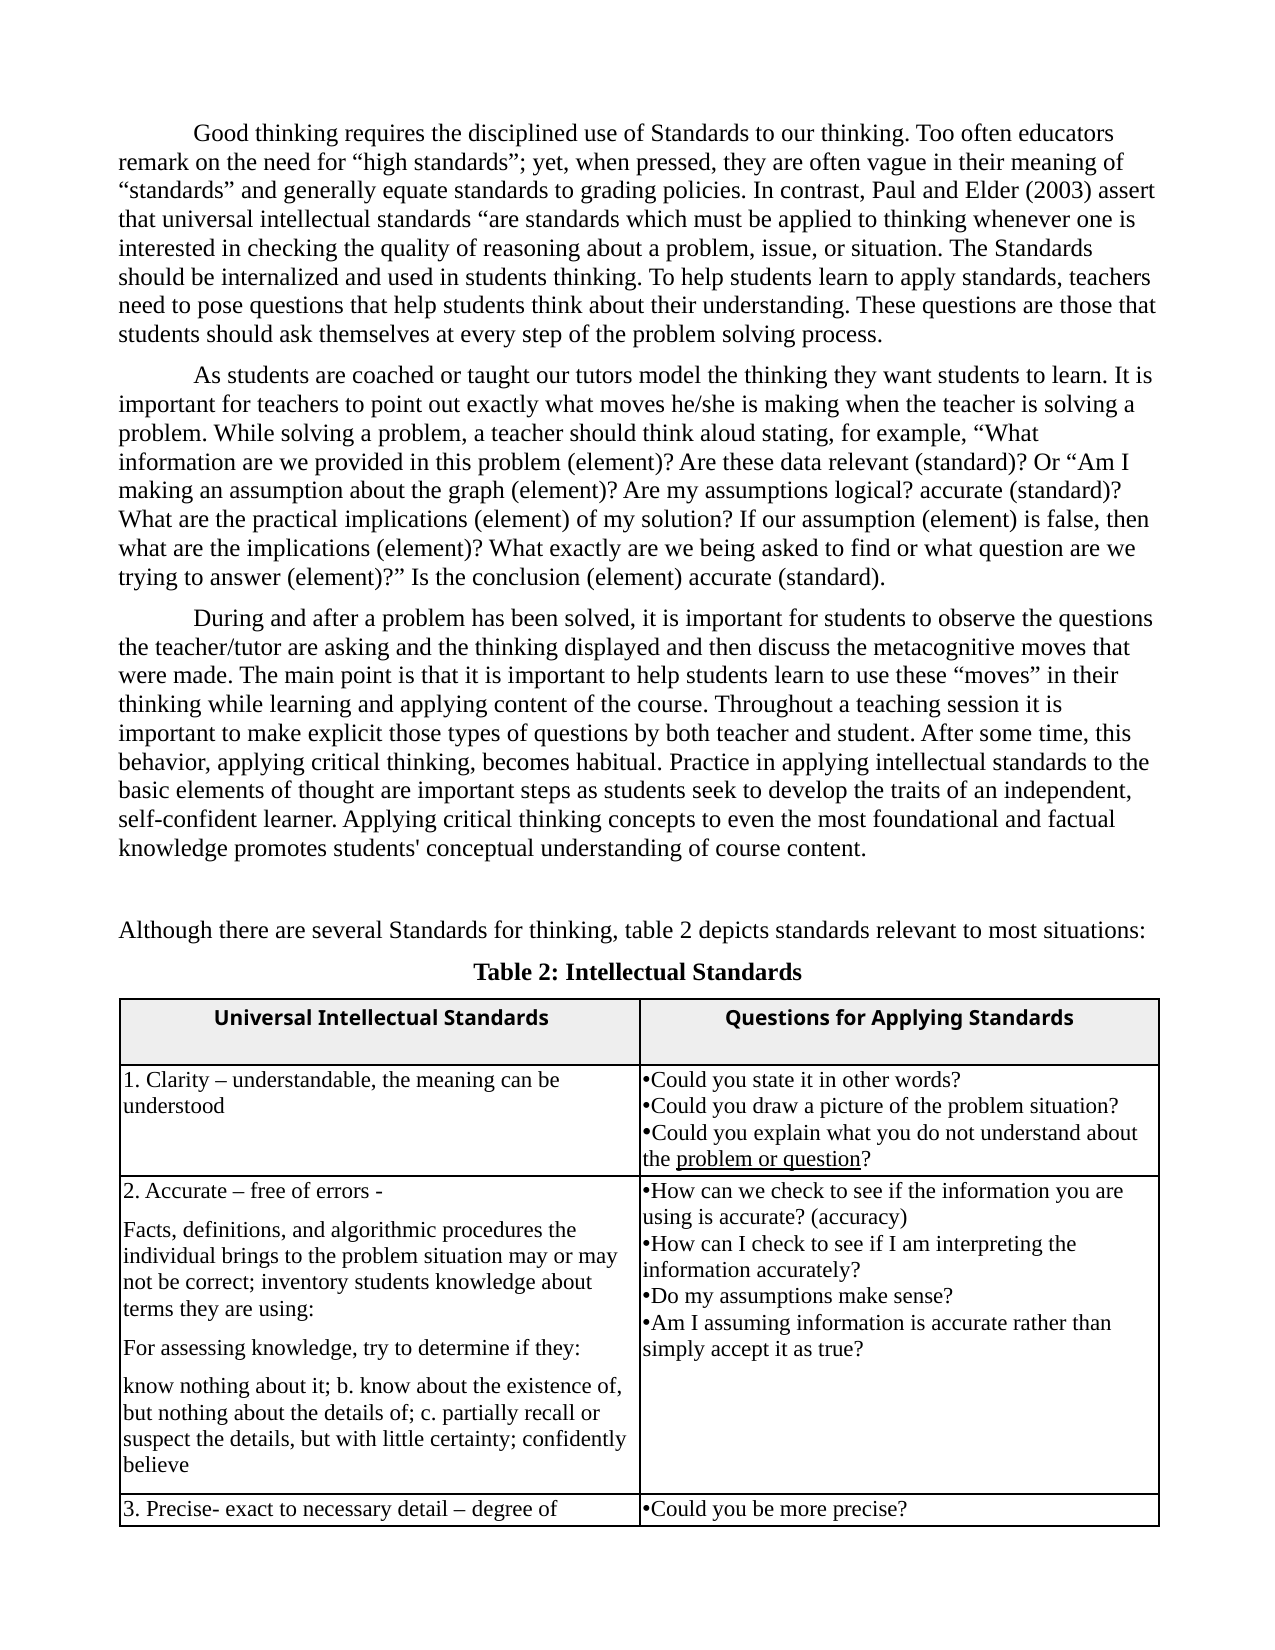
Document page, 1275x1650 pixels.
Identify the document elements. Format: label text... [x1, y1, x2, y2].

text As students are coached or taught our tutors model the thinking they want students to learn. It is important for teachers to point out exactly what moves he/she is making when the teacher is solving a problem. While solving a problem, a teacher should think aloud stating, for example, “What information are we provided in this problem (element)? Are these data relevant (standard)? Or “Am I making an assumption about the graph (element)? Are my assumptions logical? accurate (standard)? What are the practical implications (element) of my solution? If our assumption (element) is false, then what are the implications (element)? What exactly are we being asked to find or what question are we trying to answer (element)?” Is the conclusion (element) accurate (standard). [118, 361, 1157, 591]
text Table 2: Intellectual Standards [118, 957, 1157, 986]
text During and after a problem has been solved, it is important for students to observe the questions the teacher/tutor are asking and the thinking displayed and then discuss the metacognitive moves that were made. The main point is that it is important to help students learn to use these “moves” in their thinking while learning and applying content of the course. Throughout a teaching session it is important to make explicit those types of questions by both teacher and student. After some time, this behavior, applying critical thinking, becomes habitual. Practice in applying intellectual standards to the basic elements of thought are important steps as students seek to develop the traits of an independent, self-confident learner. Applying critical thinking concepts to even the most foundational and factual knowledge promotes students' conceptual understanding of course content. [118, 603, 1157, 862]
table_header Universal Intellectual Standards [121, 1000, 639, 1064]
table_cell Could you be more precise? Am I being specific? Am I providing details? Do I need more details? Could you provide more details? Could be more exact or specific? Could state your understanding of the math term you are using in your reasoning? Could you state more explicitly the meaning of, or elaborate on, (choose) the math term, definition, skill, procedure, symbol(s), units of measure, labeling of axes, etc. that you are using? [641, 1495, 1158, 1525]
text Good thinking requires the disciplined use of Standards to our thinking. Too often educators remark on the need for “high standards”; yet, when pressed, they are often vague in their meaning of “standards” and generally equate standards to grading policies. In contrast, Paul and Elder (2003) assert that universal intellectual standards “are standards which must be applied to thinking whenever one is interested in checking the quality of reasoning about a problem, issue, or situation. The Standards should be internalized and used in students thinking. To help students learn to apply standards, teachers need to pose questions that help students think about their understanding. These questions are those that students should ask themselves at every step of the problem solving process. [118, 118, 1157, 348]
table_header Questions for Applying Standards [641, 1000, 1158, 1064]
table_cell How can we check to see if the information you are using is accurate? (accuracy) How can I check to see if I am interpreting the information accurately? Do my assumptions make sense? Am I assuming information is accurate rather than simply accept it as true? [641, 1177, 1158, 1493]
table_cell Could you state it in other words? Could you draw a picture of the problem situation? Could you explain what you do not understand about the problem or question? [641, 1066, 1158, 1175]
table_cell 3. Precise- exact to necessary detail – degree of [121, 1495, 639, 1525]
text Although there are several Standards for thinking, table 2 depicts standards relevant to most situations: [118, 916, 1157, 944]
table_cell 2. Accurate – free of errors - Facts, definitions, and algorithmic procedures the individual brings to the problem situation may or may not be correct; inventory students knowledge about terms they are using: For assessing knowledge, try to determine if they: know nothing about it; b. know about the existence of, but nothing about the details of; c. partially recall or suspect the details, but with little certainty; confidently believe [121, 1177, 639, 1493]
table_cell 1. Clarity – understandable, the meaning can be understood [121, 1066, 639, 1175]
